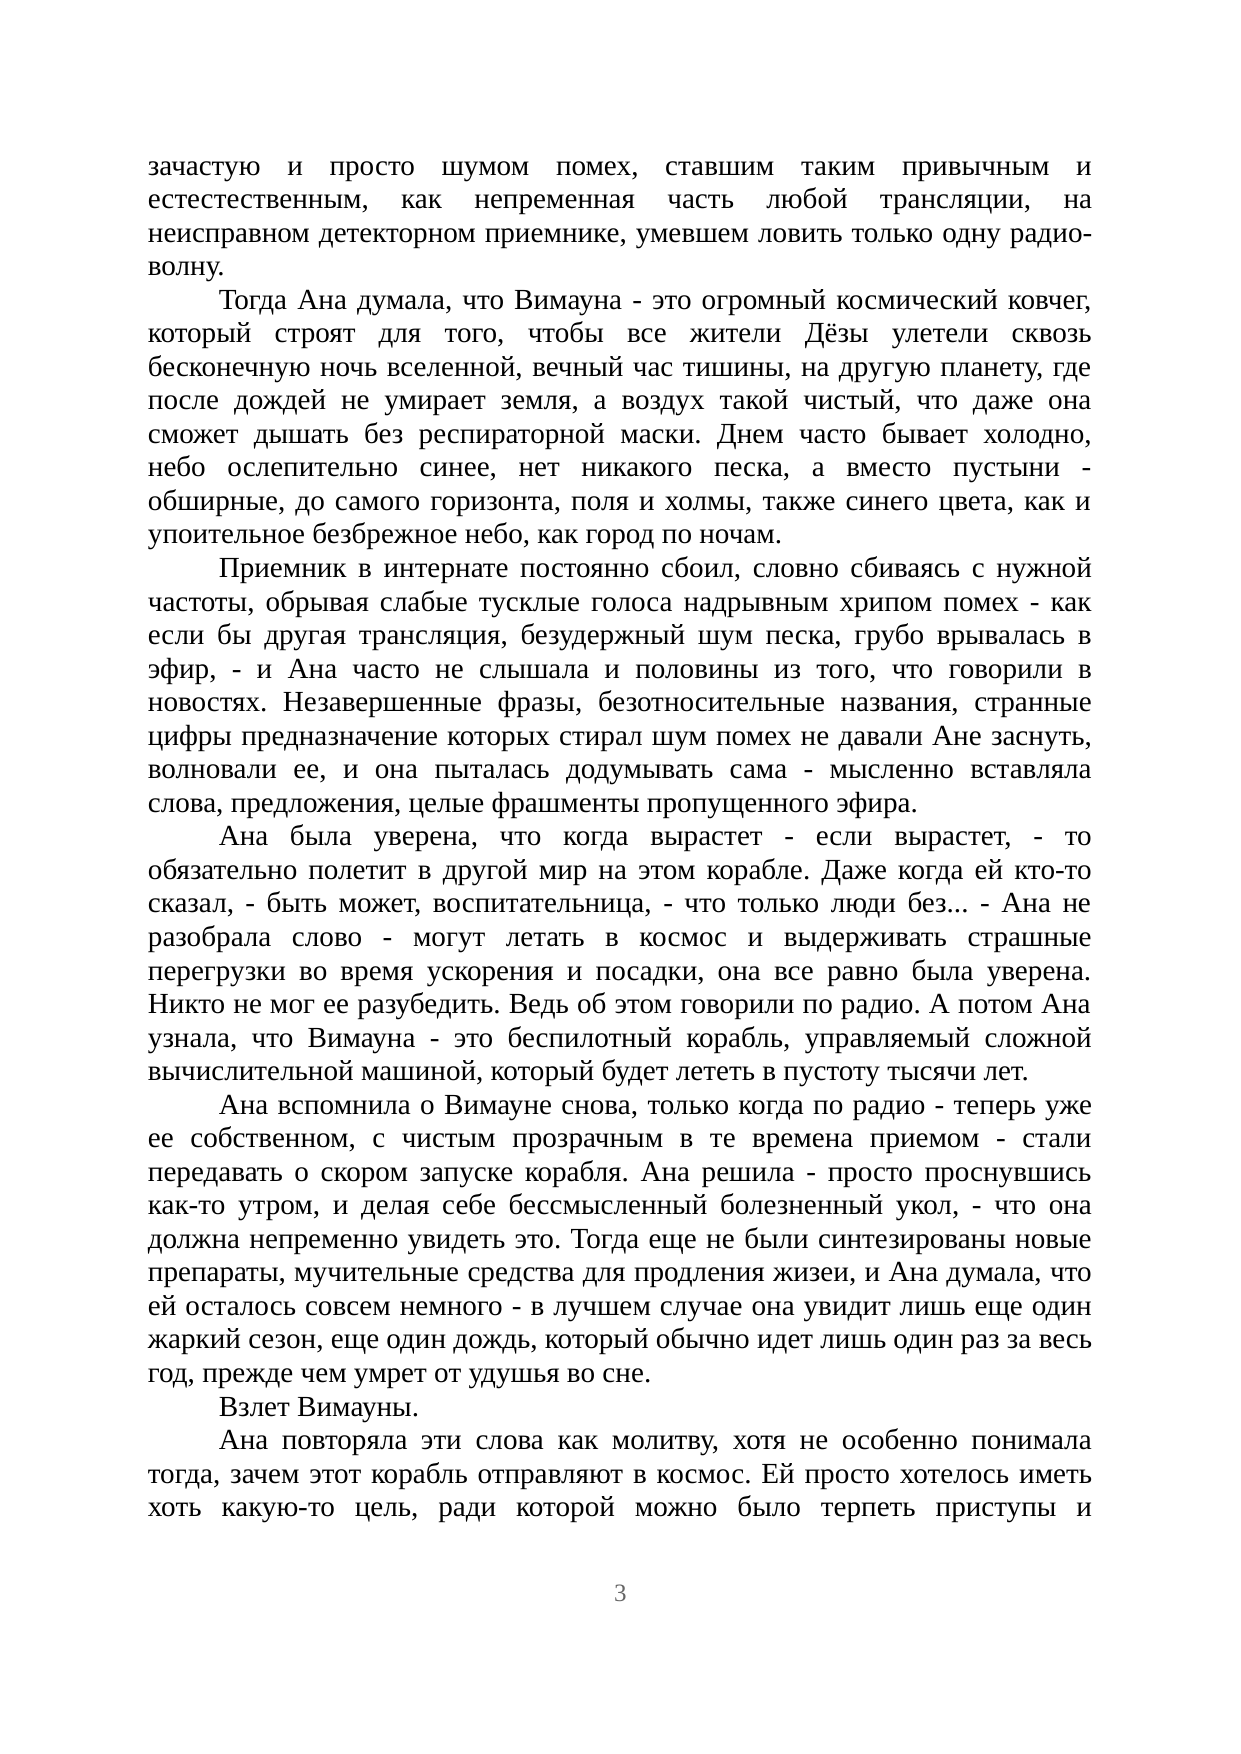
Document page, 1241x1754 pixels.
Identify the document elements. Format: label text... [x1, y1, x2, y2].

text Ана была уверена, что когда вырастет - если вырастет, - то обязательно полетит в другой мир на этом корабле. Даже когда ей кто-то сказал, - быть может, воспитательница, - что только люди без... - Ана не разобрала слово - могут летать в космос и выдерживать страшные перегрузки во время ускорения и посадки, она все равно была уверена. Никто не мог ее разубедить. Ведь об этом говорили по радио. А потом Ана узнала, что Вимауна - это беспилотный корабль, управляемый сложной вычислительной машиной, который будет лететь в пустоту тысячи лет. [148, 818, 1093, 1087]
text Ана вспомнила о Вимауне снова, только когда по радио - теперь уже ее собственном, с чистым прозрачным в те времена приемом - стали передавать о скором запуске корабля. Ана решила - просто проснувшись как-то утром, и делая себе бессмысленный болезненный укол, - что она должна непременно увидеть это. Тогда еще не были синтезированы новые препараты, мучительные средства для продления жизеи, и Ана думала, что ей осталось совсем немного - в лучшем случае она увидит лишь еще один жаркий сезон, еще один дождь, который обычно идет лишь один раз за весь год, прежде чем умрет от удушья во сне. [148, 1087, 1093, 1389]
text зачастую и просто шумом помех, ставшим таким привычным и естестественным, как непременная часть любой трансляции, на неисправном детекторном приемнике, умевшем ловить только одну радио-волну. [148, 148, 1093, 282]
text Приемник в интернате постоянно сбоил, словно сбиваясь с нужной частоты, обрывая слабые тусклые голоса надрывным хрипом помех - как если бы другая трансляция, безудержный шум песка, грубо врывалась в эфир, - и Ана часто не слышала и половины из того, что говорили в новостях. Незавершенные фразы, безотносительные названия, странные цифры предназначение которых стирал шум помех не давали Ане заснуть, волновали ее, и она пыталась додумывать сама - мысленно вставляла слова, предложения, целые фрашменты пропущенного эфира. [148, 550, 1093, 818]
text Взлет Вимауны. [148, 1389, 1093, 1422]
text Ана повторяла эти слова как молитву, хотя не особенно понимала тогда, зачем этот корабль отправляют в космос. Ей просто хотелось иметь хоть какую-то цель, ради которой можно было терпеть приступы и [148, 1422, 1093, 1523]
text Тогда Ана думала, что Вимауна - это огромный космический ковчег, который строят для того, чтобы все жители Дёзы улетели сквозь бесконечную ночь вселенной, вечный час тишины, на другую планету, где после дождей не умирает земля, а воздух такой чистый, что даже она сможет дышать без респираторной маски. Днем часто бывает холодно, небо ослепительно синее, нет никакого песка, а вместо пустыни - обширные, до самого горизонта, поля и холмы, также синего цвета, как и упоительное безбрежное небо, как город по ночам. [148, 282, 1093, 550]
